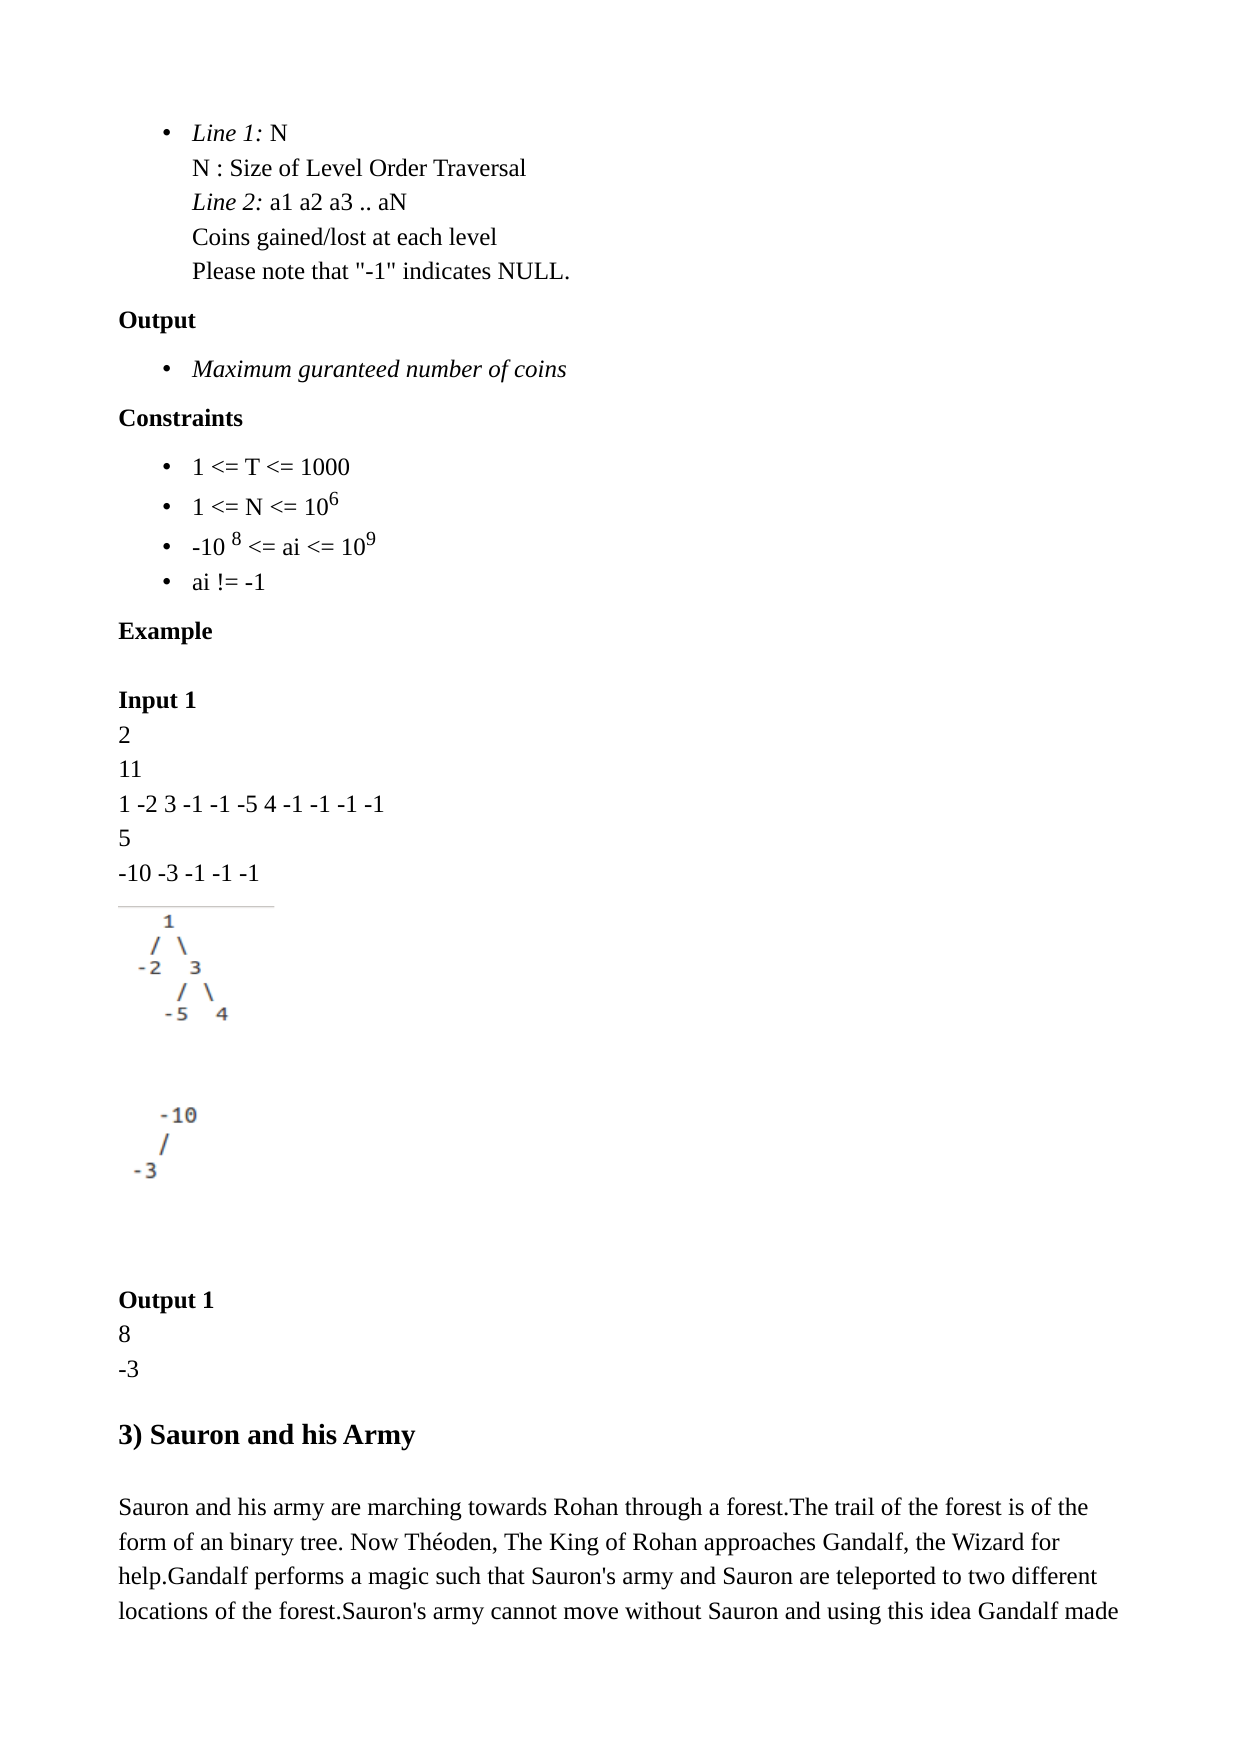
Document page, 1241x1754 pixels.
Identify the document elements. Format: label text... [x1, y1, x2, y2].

picture [118, 906, 275, 1063]
text Sauron and his army are marching towards Rohan through a forest.The trail of the forest is of the form of an binary tree. Now Théoden, The King of Rohan approaches Gandalf, the Wizard for help.Gandalf performs a magic such that Sauron's army and Sauron are teleported to two different locations of the forest.Sauron's army cannot move without Sauron and using this idea Gandalf made [118, 1492, 1122, 1624]
text Constraints [118, 403, 1122, 432]
list Maximum guranteed number of coins [162, 354, 1122, 383]
list 1 <= T <= 1000 [162, 452, 1122, 481]
list Line 1: N N : Size of Level Order Traversal Line 2: a1 a2 a3 .. aN Coins gained/lost at each level Please note that "-1" indicates NULL. [162, 118, 1122, 285]
text Output [118, 305, 1122, 334]
text Output 1 8 -3 [118, 1285, 1122, 1383]
list ai != -1 [162, 567, 1122, 596]
list 1 <= N <= 106 [162, 487, 1122, 520]
picture [118, 1083, 275, 1240]
subtitle 3) Sauron and his Army [118, 1417, 1122, 1451]
text Example Input 1 2 11 1 -2 3 -1 -1 -5 4 -1 -1 -1 -1 5 -10 -3 -1 -1 -1 [118, 616, 1122, 886]
list -10 8 <= ai <= 109 [162, 527, 1122, 561]
